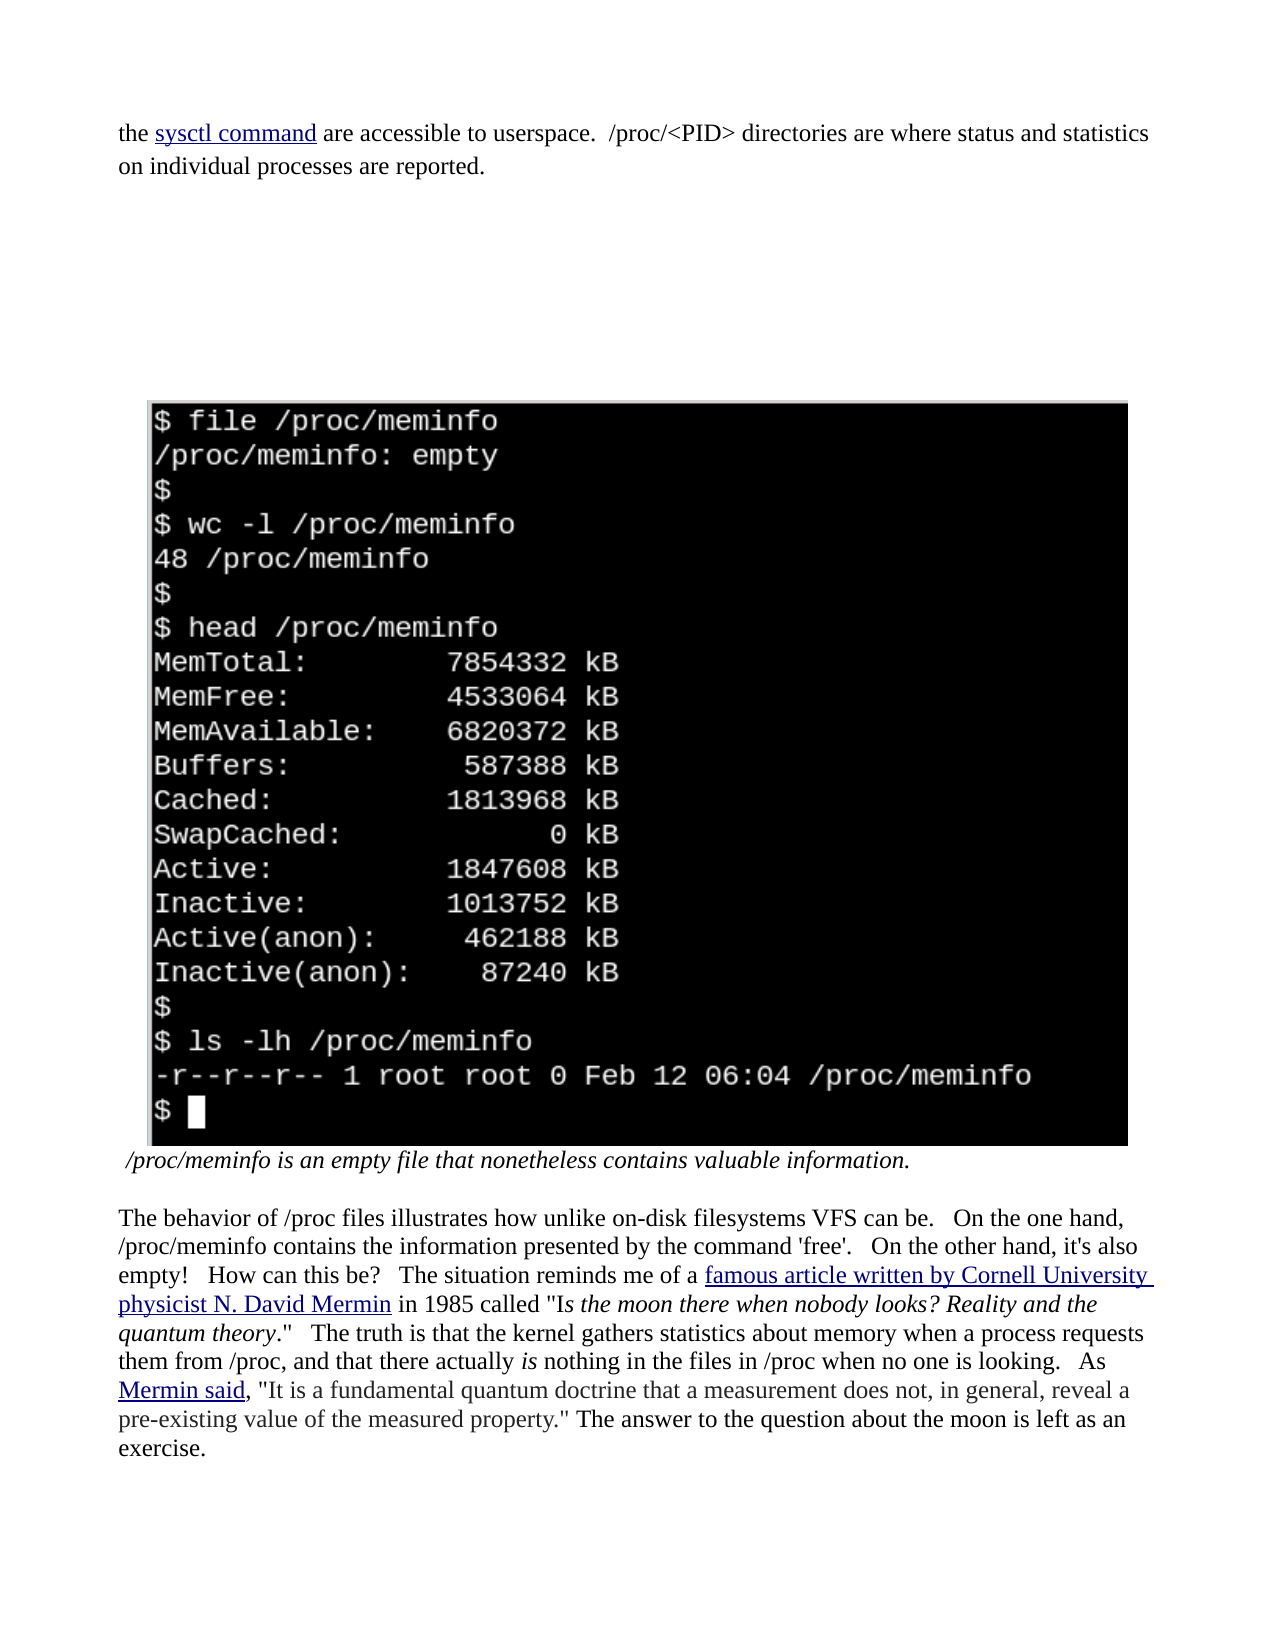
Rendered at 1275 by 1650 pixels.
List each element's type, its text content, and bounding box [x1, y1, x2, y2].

text The behavior of /proc files illustrates how unlike on-disk filesystems VFS can be. On the one hand, /proc/meminfo contains the information presented by the command 'free'. On the other hand, it's also empty! How can this be? The situation reminds me of a famous article written by Cornell University physicist N. David Mermin in 1985 called "Is the moon there when nobody looks? Reality and the quantum theory." The truth is that the kernel gathers statistics about memory when a process requests them from /proc, and that there actually is nothing in the files in /proc when no one is looking. As Mermin said, "It is a fundamental quantum doctrine that a measurement does not, in general, reveal a pre-existing value of the measured property." The answer to the question about the moon is left as an exercise. [118, 1203, 1157, 1461]
text the sysctl command are accessible to userspace. /proc/<PID> directories are where status and statistics on individual processes are reported. [118, 118, 1157, 180]
picture [147, 400, 1128, 1146]
text /proc/meminfo is an empty file that nonetheless contains valuable information. [126, 412, 1149, 1174]
